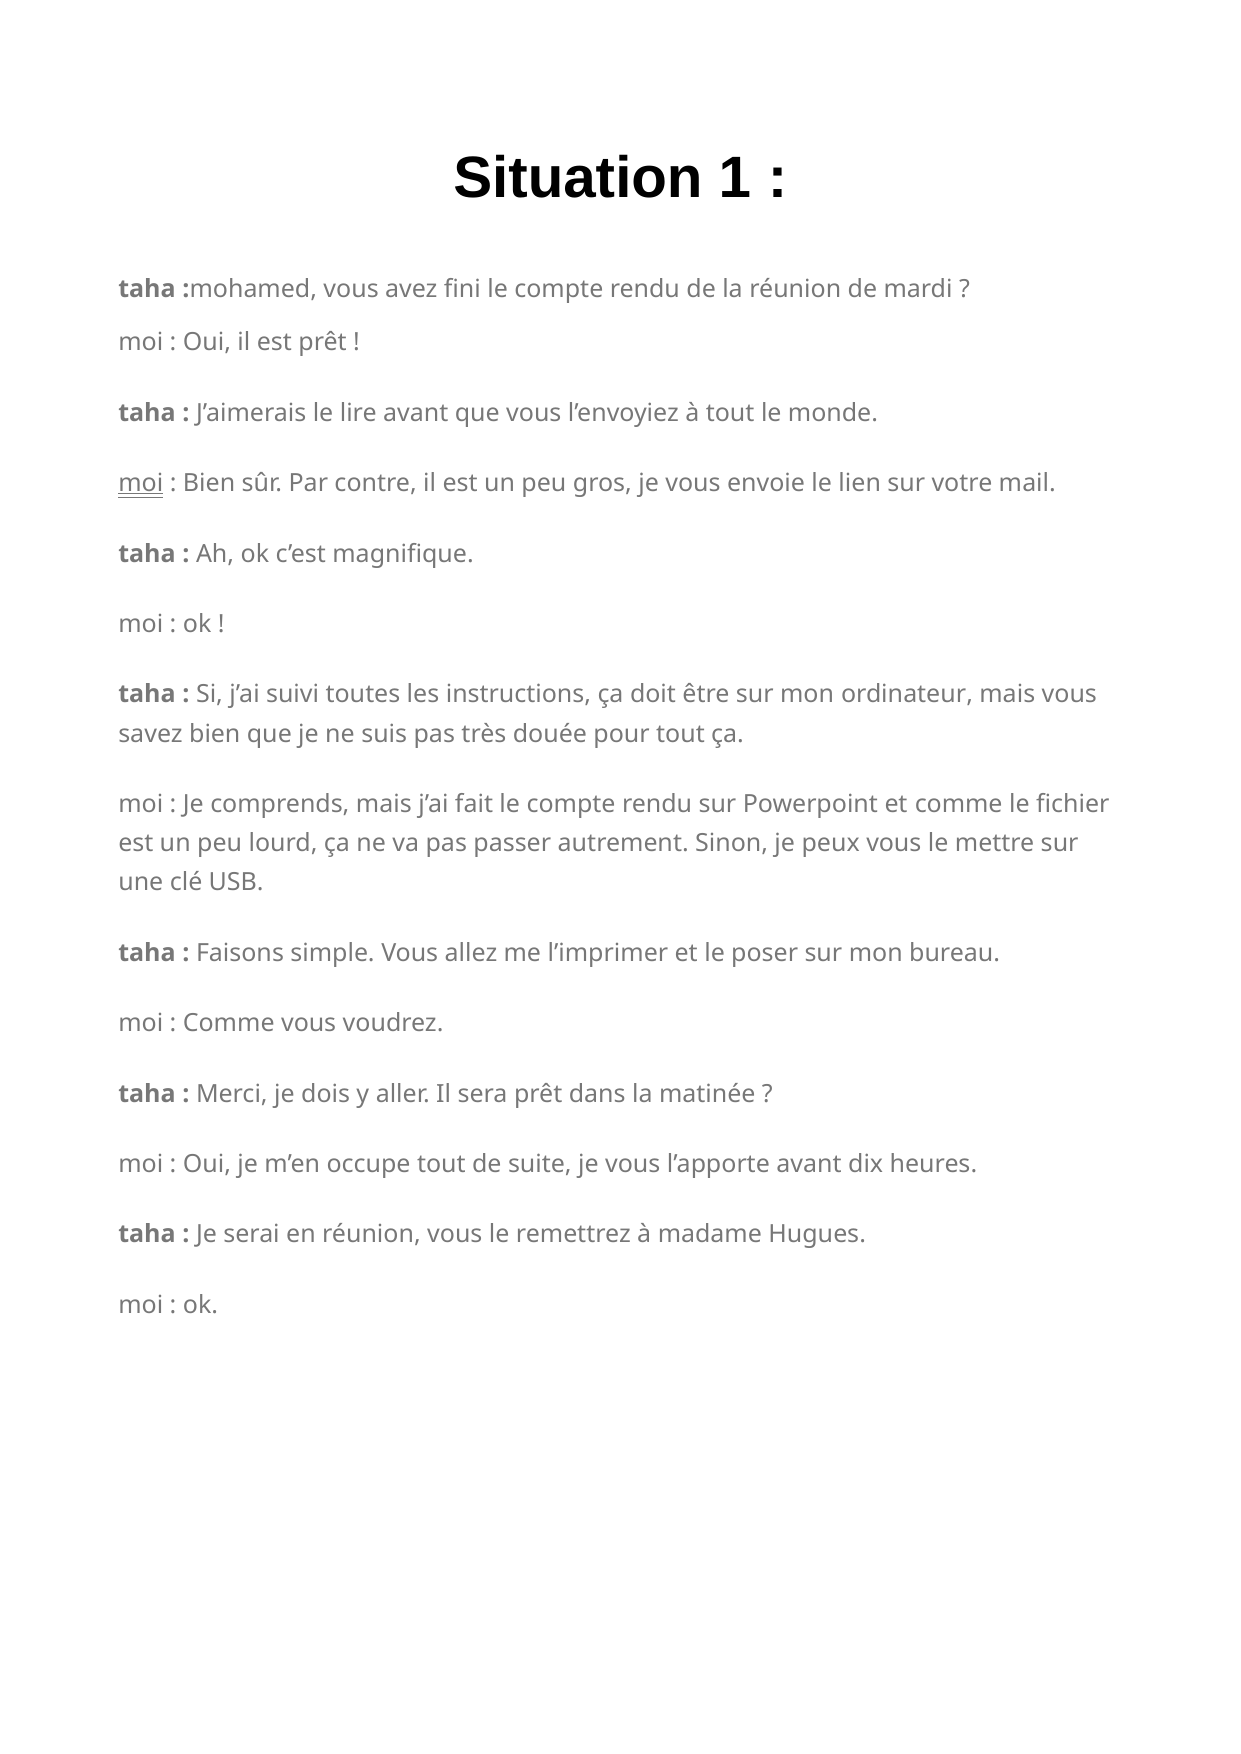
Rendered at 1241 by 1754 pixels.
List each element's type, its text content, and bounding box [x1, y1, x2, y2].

text taha : Merci, je dois y aller. Il sera prêt dans la matinée ? [118, 1075, 1122, 1109]
text moi : Je comprends, mais j’ai fait le compte rendu sur Powerpoint et comme le fichier est un peu lourd, ça ne va pas passer autrement. Sinon, je peux vous le mettre sur une clé USB. [118, 786, 1122, 898]
text taha :mohamed, vous avez fini le compte rendu de la réunion de mardi ? [118, 270, 1122, 304]
text moi : Oui, je m’en occupe tout de suite, je vous l’apporte avant dix heures. [118, 1146, 1122, 1180]
text taha : Faisons simple. Vous allez me l’imprimer et le poser sur mon bureau. [118, 934, 1122, 968]
text taha : Je serai en réunion, vous le remettrez à madame Hugues. [118, 1216, 1122, 1250]
text moi : Oui, il est prêt ! [118, 324, 1122, 358]
text taha : Ah, ok c’est magnifique. [118, 535, 1122, 569]
title Situation 1 : [118, 143, 1122, 210]
text taha : J’aimerais le lire avant que vous l’envoyiez à tout le monde. [118, 394, 1122, 428]
text moi : Comme vous voudrez. [118, 1005, 1122, 1039]
text moi : Bien sûr. Par contre, il est un peu gros, je vous envoie le lien sur votre mail. [118, 465, 1122, 499]
text moi : ok ! [118, 606, 1122, 640]
text moi : ok. [118, 1287, 1122, 1321]
text taha : Si, j’ai suivi toutes les instructions, ça doit être sur mon ordinateur, mais vous savez bien que je ne suis pas très douée pour tout ça. [118, 676, 1122, 749]
